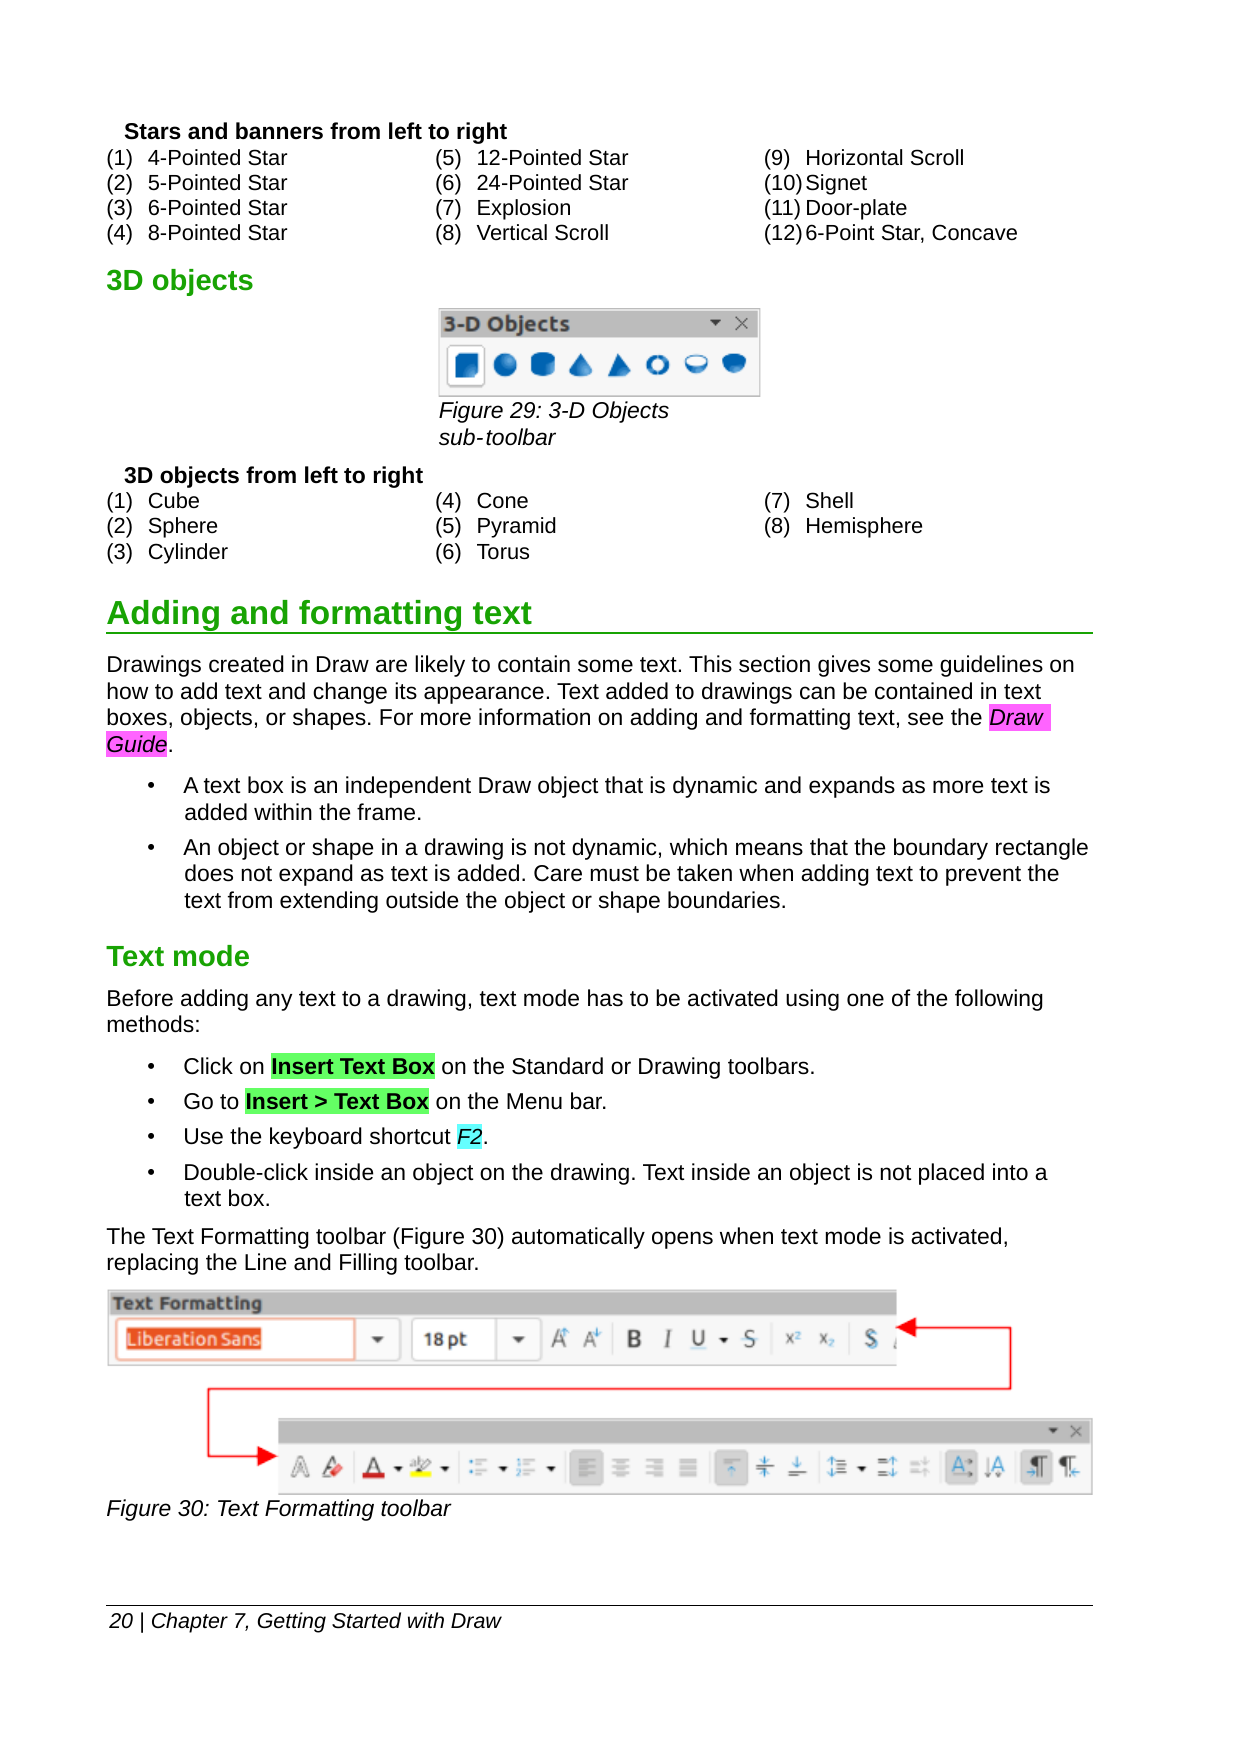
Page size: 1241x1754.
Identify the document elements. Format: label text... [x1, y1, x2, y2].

list 24-Pointed Star [435, 170, 764, 195]
text Drawings created in Draw are likely to contain some text. This section gives some guidelines on how to add text and change its appearance. Text added to drawings can be contained in text boxes, objects, or shapes. For more information on adding and formatting text, see the Draw Guide. [106, 651, 1093, 757]
list Explosion [435, 195, 764, 220]
list Cylinder [106, 538, 435, 564]
list Cone [435, 488, 764, 513]
list 6-Pointed Star [106, 195, 435, 220]
text Figure 29: 3-D Objects sub‑toolbar [438, 397, 760, 450]
list Click on Insert Text Box on the Standard or Drawing toolbars. [144, 1050, 1093, 1079]
list 8-Pointed Star [106, 220, 435, 245]
list Go to Insert > Text Box on the Menu bar. [144, 1085, 1093, 1114]
list Pyramid [435, 513, 764, 538]
text Figure 30: Text Formatting toolbar [106, 1495, 1093, 1521]
text 3D objects from left to right [124, 462, 1093, 488]
list An object or shape in a drawing is not dynamic, which means that the boundary rectangle does not expand as text is added. Care must be taken when adding text to prevent the text from extending outside the object or shape boundaries. [144, 831, 1093, 916]
list Sphere [106, 513, 435, 538]
list 5-Pointed Star [106, 170, 435, 195]
list Vertical Scroll [435, 220, 764, 245]
subtitle Adding and formatting text [106, 593, 1093, 632]
list Cube [106, 488, 435, 513]
text Stars and banners from left to right [124, 118, 1093, 144]
list Door-plate [764, 195, 1093, 220]
list Torus [435, 538, 764, 564]
picture [438, 308, 761, 397]
list Before adding any text to a drawing, text mode has to be activated using one of the following methods: [106, 985, 1093, 1037]
list A text box is an independent Draw object that is dynamic and expands as more text is added within the frame. [144, 769, 1093, 825]
subtitle Text mode [106, 939, 1093, 973]
list Shell [764, 488, 1093, 513]
subtitle 3D objects [106, 263, 1093, 297]
list Use the keyboard shortcut F2. [144, 1120, 1093, 1150]
list Double-click inside an object on the drawing. Text inside an object is not placed into a text box. [144, 1156, 1093, 1214]
picture [106, 1288, 1093, 1495]
list Horizontal Scroll [764, 144, 1093, 170]
list 12-Pointed Star [435, 144, 764, 170]
list Hemisphere [764, 513, 1093, 538]
list 6-Point Star, Concave [764, 220, 1093, 245]
text The Text Formatting toolbar (Figure 30) automatically opens when text mode is activated, replacing the Line and Filling toolbar. [106, 1223, 1093, 1276]
list 4-Pointed Star [106, 144, 435, 170]
list Signet [764, 170, 1093, 195]
